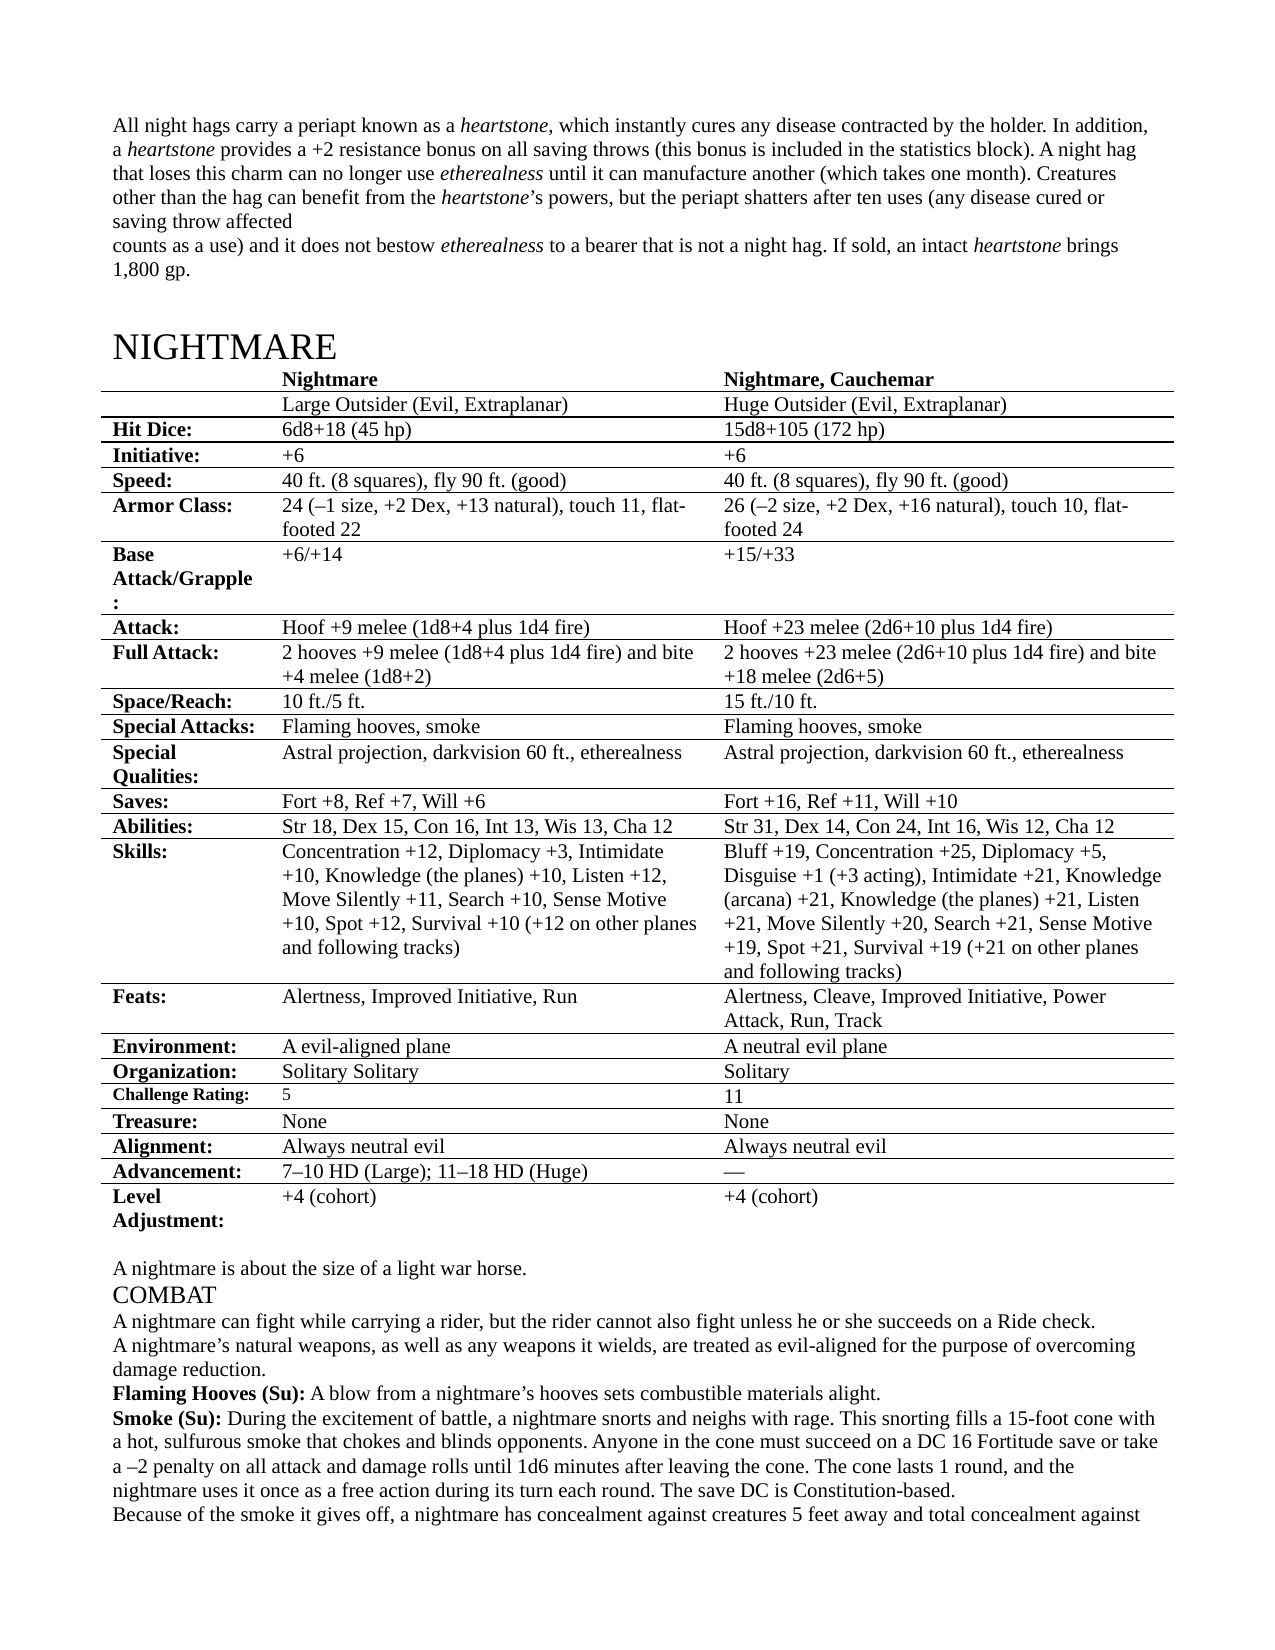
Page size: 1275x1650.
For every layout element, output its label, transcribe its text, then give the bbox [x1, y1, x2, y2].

table_header Nightmare [271, 367, 712, 391]
table_cell 6d8+18 (45 hp) [271, 418, 712, 441]
table_cell [101, 392, 271, 416]
table_header [101, 367, 271, 391]
text Because of the smoke it gives off, a nightmare has concealment against creatures 5 feet away and total concealment against [112, 1502, 1162, 1526]
table_cell Speed: [101, 468, 271, 492]
table_cell Abilities: [101, 814, 271, 838]
table_cell Hoof +23 melee (2d6+10 plus 1d4 fire) [713, 615, 1174, 639]
table_cell Astral projection, darkvision 60 ft., etherealness [713, 740, 1174, 788]
table_cell Initiative: [101, 443, 271, 467]
text COMBAT [112, 1280, 1162, 1309]
table_cell Special Qualities: [101, 740, 271, 788]
table_cell +4 (cohort) [271, 1184, 712, 1232]
table_cell Full Attack: [101, 640, 271, 688]
table_cell 11 [713, 1084, 1174, 1108]
text A nightmare’s natural weapons, as well as any weapons it wields, are treated as evil-aligned for the purpose of overcoming damage reduction. [112, 1333, 1162, 1381]
table_cell Hoof +9 melee (1d8+4 plus 1d4 fire) [271, 615, 712, 639]
table_cell +6 [713, 443, 1174, 467]
table_cell Flaming hooves, smoke [271, 715, 712, 738]
table_cell Large Outsider (Evil, Extraplanar) [271, 392, 712, 416]
table_cell Saves: [101, 789, 271, 813]
table_cell A neutral evil plane [713, 1034, 1174, 1058]
table_cell Advancement: [101, 1159, 271, 1183]
table_cell — [713, 1159, 1174, 1183]
table_cell Level Adjustment: [101, 1184, 271, 1232]
table_cell 5 [271, 1084, 712, 1108]
table_cell 10 ft./5 ft. [271, 689, 712, 713]
text counts as a use) and it does not bestow etherealness to a bearer that is not a night hag. If sold, an intact heartstone brings 1,800 gp. [112, 233, 1162, 281]
text NIGHTMARE [112, 324, 1162, 367]
table_cell Alignment: [101, 1134, 271, 1158]
table_cell Solitary [713, 1059, 1174, 1083]
table_cell +6/+14 [271, 542, 712, 614]
table_cell Base Attack/Grapple: [101, 542, 271, 614]
table_cell None [713, 1109, 1174, 1133]
table_header Nightmare, Cauchemar [713, 367, 1174, 391]
table_cell Special Attacks: [101, 715, 271, 738]
table_cell Organization: [101, 1059, 271, 1083]
table_cell +6 [271, 443, 712, 467]
table_cell 26 (–2 size, +2 Dex, +16 natural), touch 10, flat-footed 24 [713, 493, 1174, 541]
table_cell Fort +8, Ref +7, Will +6 [271, 789, 712, 813]
table_cell +15/+33 [713, 542, 1174, 614]
table_cell Huge Outsider (Evil, Extraplanar) [713, 392, 1174, 416]
table_cell Hit Dice: [101, 418, 271, 441]
table_cell 24 (–1 size, +2 Dex, +13 natural), touch 11, flat-footed 22 [271, 493, 712, 541]
table_cell Treasure: [101, 1109, 271, 1133]
table_cell Alertness, Improved Initiative, Run [271, 984, 712, 1032]
table_cell Flaming hooves, smoke [713, 715, 1174, 738]
table_cell Astral projection, darkvision 60 ft., etherealness [271, 740, 712, 788]
table_cell Str 18, Dex 15, Con 16, Int 13, Wis 13, Cha 12 [271, 814, 712, 838]
table_cell Concentration +12, Diplomacy +3, Intimidate +10, Knowledge (the planes) +10, Listen +12, Move Silently +11, Search +10, Sense Motive +10, Spot +12, Survival +10 (+12 on other planes and following tracks) [271, 839, 712, 983]
table_cell 7–10 HD (Large); 11–18 HD (Huge) [271, 1159, 712, 1183]
text Flaming Hooves (Su): A blow from a nightmare’s hooves sets combustible materials alight. [112, 1381, 1162, 1405]
table_cell 15d8+105 (172 hp) [713, 418, 1174, 441]
text A nightmare can fight while carrying a rider, but the rider cannot also fight unless he or she succeeds on a Ride check. [112, 1309, 1162, 1333]
text All night hags carry a periapt known as a heartstone, which instantly cures any disease contracted by the holder. In addition, a heartstone provides a +2 resistance bonus on all saving throws (this bonus is included in the statistics block). A night hag that loses this charm can no longer use etherealness until it can manufacture another (which takes one month). Creatures other than the hag can benefit from the heartstone’s powers, but the periapt shatters after ten uses (any disease cured or saving throw affected [112, 112, 1162, 233]
table_cell 40 ft. (8 squares), fly 90 ft. (good) [271, 468, 712, 492]
table_cell Alertness, Cleave, Improved Initiative, Power Attack, Run, Track [713, 984, 1174, 1032]
table_cell Fort +16, Ref +11, Will +10 [713, 789, 1174, 813]
table_cell Armor Class: [101, 493, 271, 541]
table_cell 15 ft./10 ft. [713, 689, 1174, 713]
table_cell Solitary Solitary [271, 1059, 712, 1083]
table_cell 2 hooves +23 melee (2d6+10 plus 1d4 fire) and bite +18 melee (2d6+5) [713, 640, 1174, 688]
table_cell Str 31, Dex 14, Con 24, Int 16, Wis 12, Cha 12 [713, 814, 1174, 838]
table_cell +4 (cohort) [713, 1184, 1174, 1232]
table_cell None [271, 1109, 712, 1133]
table_cell Always neutral evil [271, 1134, 712, 1158]
table_cell Bluff +19, Concentration +25, Diplomacy +5, Disguise +1 (+3 acting), Intimidate +21, Knowledge (arcana) +21, Knowledge (the planes) +21, Listen +21, Move Silently +20, Search +21, Sense Motive +19, Spot +21, Survival +19 (+21 on other planes and following tracks) [713, 839, 1174, 983]
table_cell Always neutral evil [713, 1134, 1174, 1158]
table_cell 40 ft. (8 squares), fly 90 ft. (good) [713, 468, 1174, 492]
table_cell Skills: [101, 839, 271, 983]
table_cell Environment: [101, 1034, 271, 1058]
text A nightmare is about the size of a light war horse. [112, 1256, 1162, 1280]
table_cell Space/Reach: [101, 689, 271, 713]
table_cell Challenge Rating: [101, 1084, 271, 1108]
table_cell 2 hooves +9 melee (1d8+4 plus 1d4 fire) and bite +4 melee (1d8+2) [271, 640, 712, 688]
text Smoke (Su): During the excitement of battle, a nightmare snorts and neighs with rage. This snorting fills a 15-foot cone with a hot, sulfurous smoke that chokes and blinds opponents. Anyone in the cone must succeed on a DC 16 Fortitude save or take a –2 penalty on all attack and damage rolls until 1d6 minutes after leaving the cone. The cone lasts 1 round, and the nightmare uses it once as a free action during its turn each round. The save DC is Constitution-based. [112, 1405, 1162, 1502]
table_cell Feats: [101, 984, 271, 1032]
table_cell A evil-aligned plane [271, 1034, 712, 1058]
table_cell Attack: [101, 615, 271, 639]
